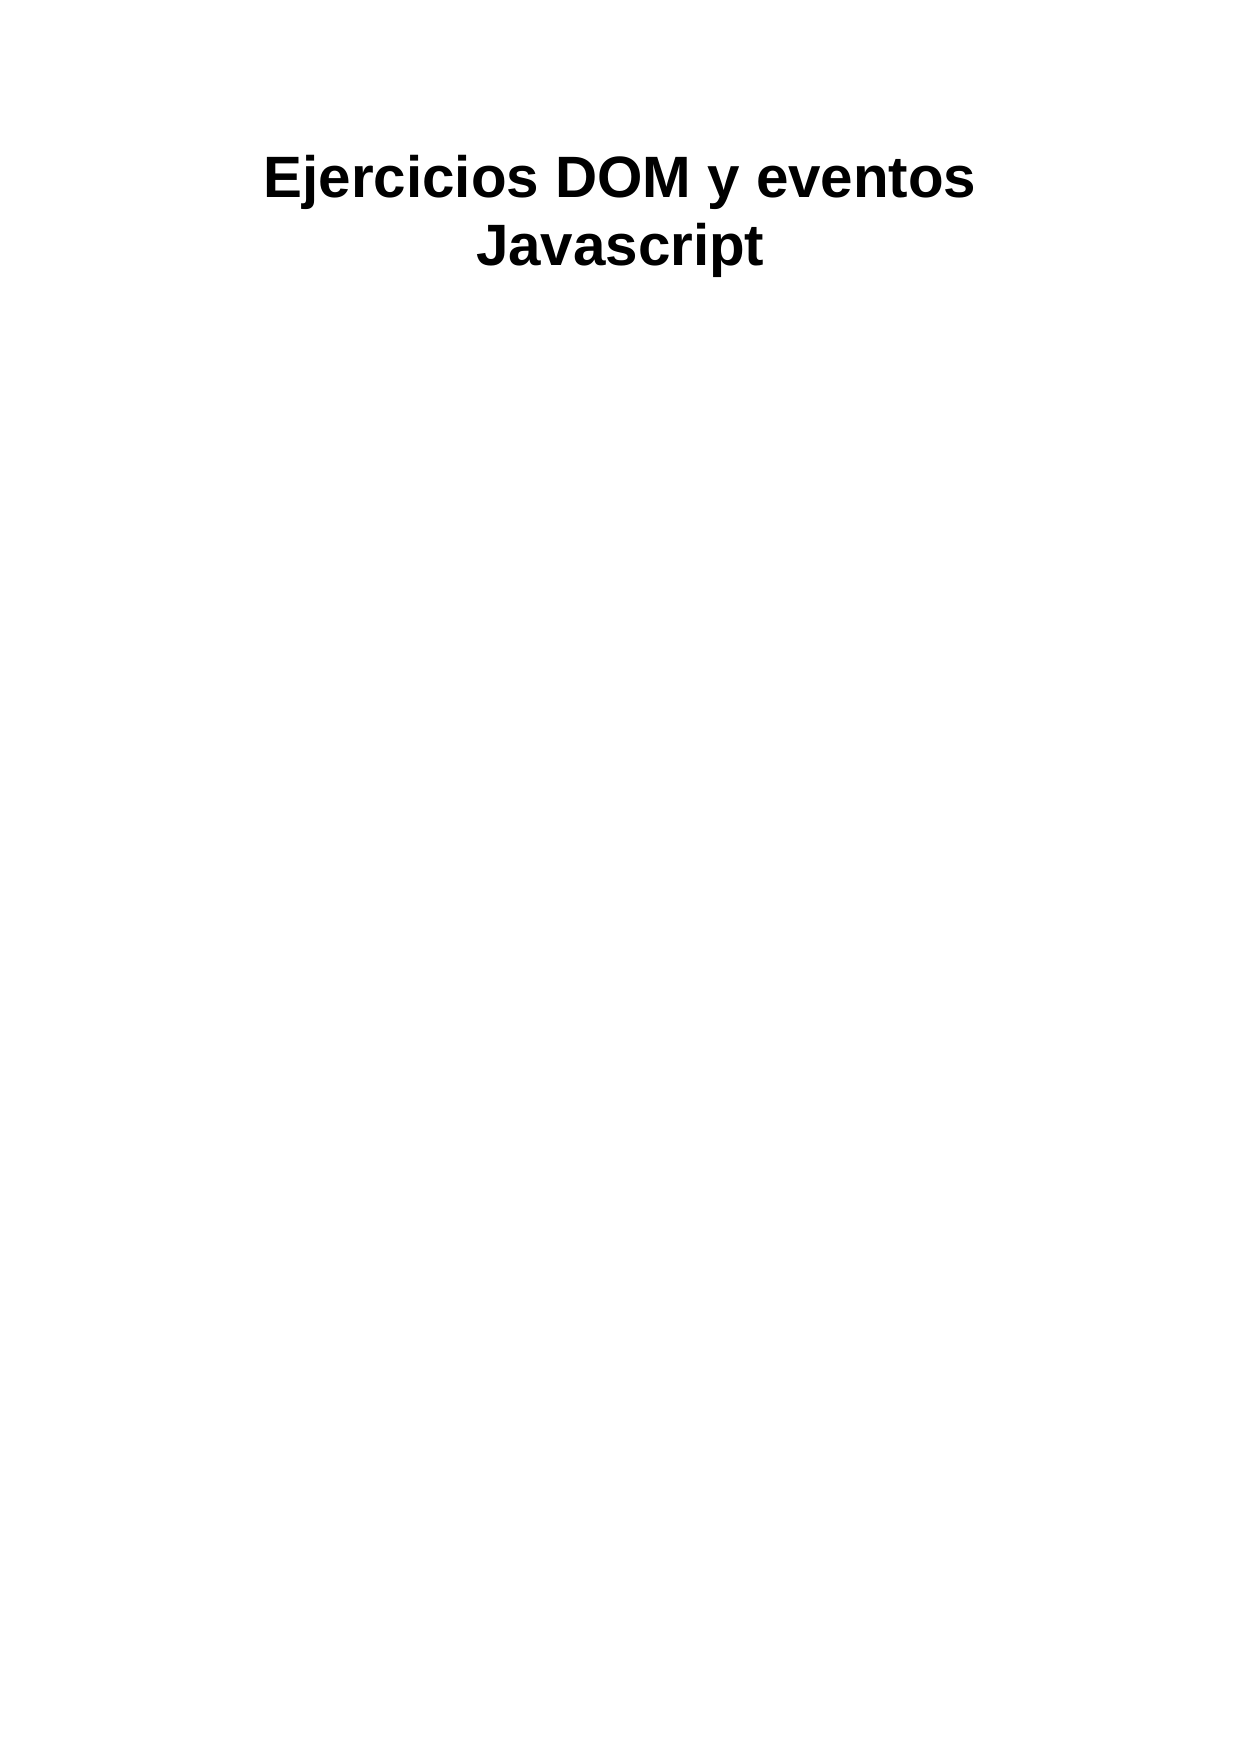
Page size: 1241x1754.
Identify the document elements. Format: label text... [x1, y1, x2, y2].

title Ejercicios DOM y eventos Javascript [118, 143, 1122, 277]
